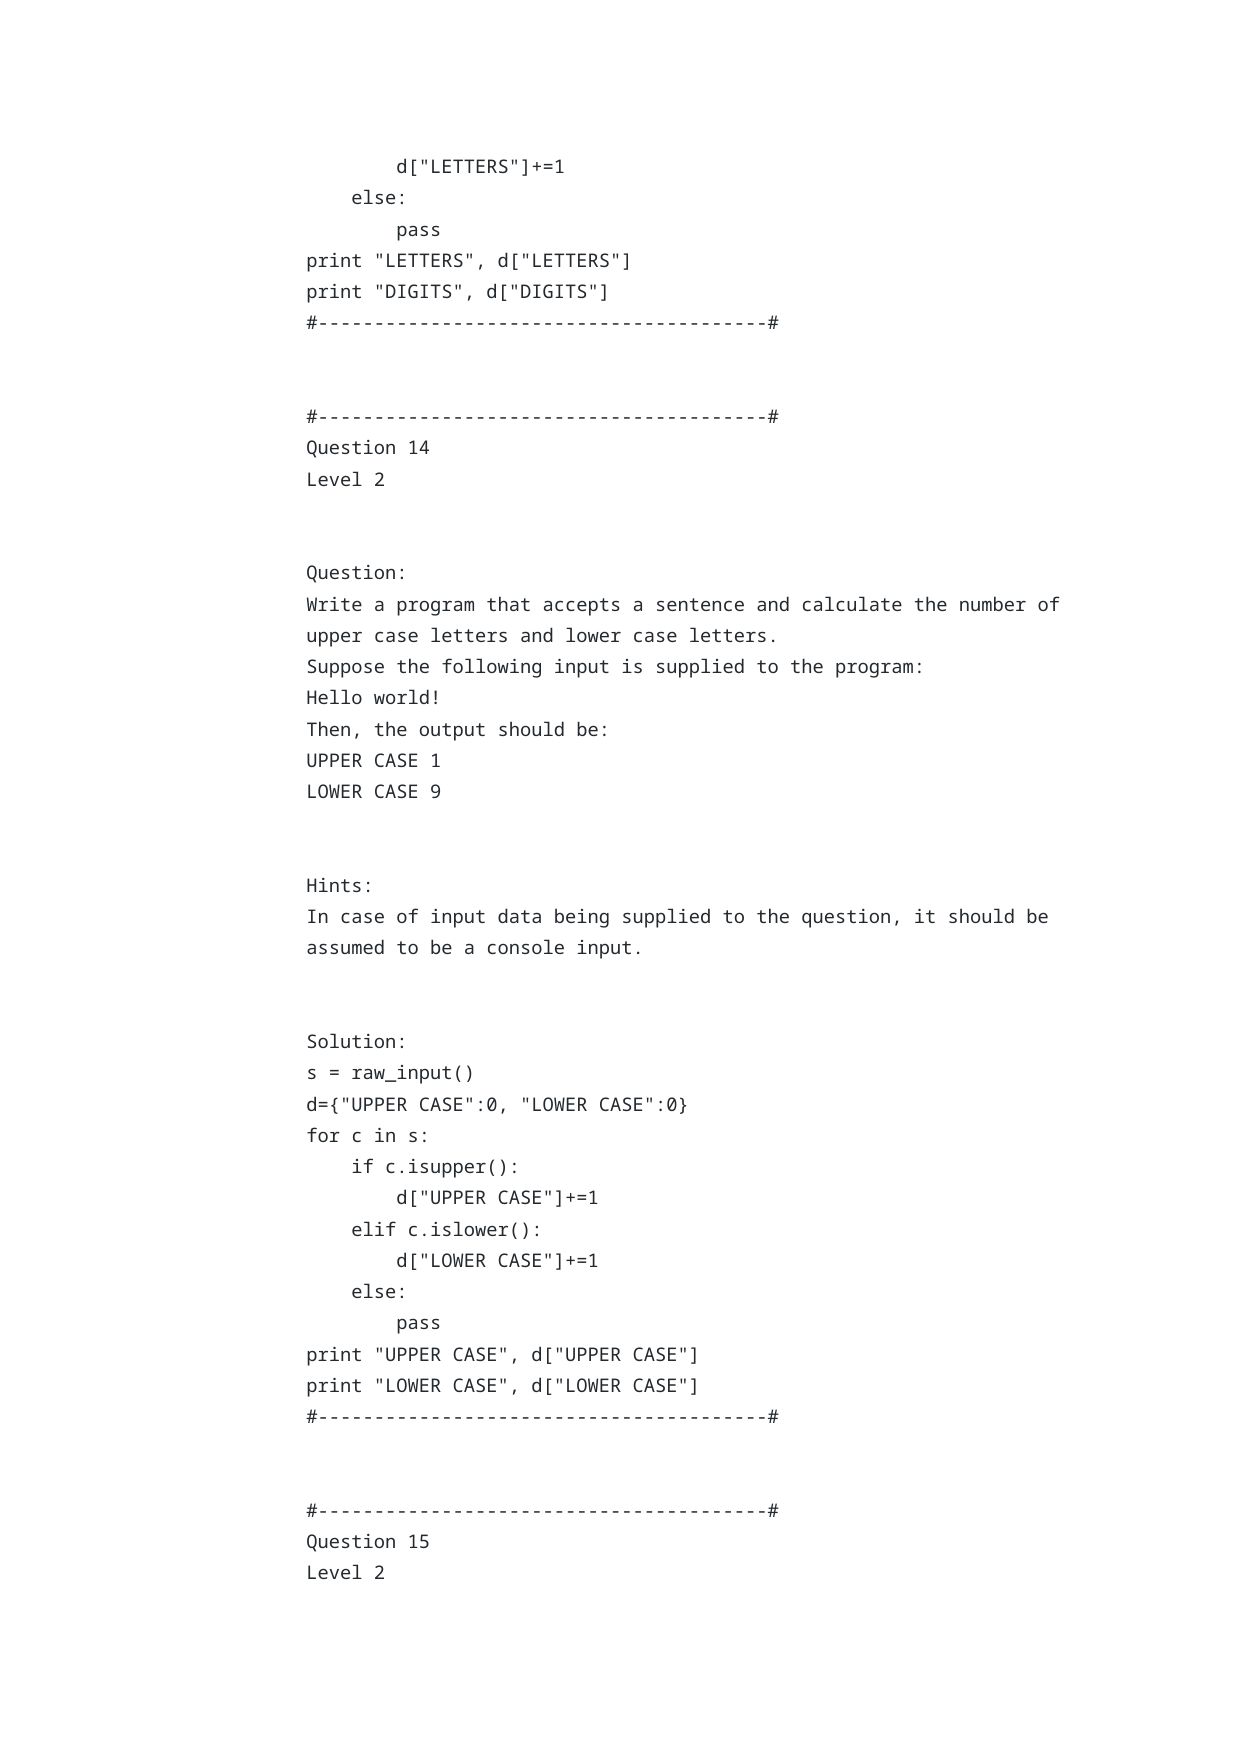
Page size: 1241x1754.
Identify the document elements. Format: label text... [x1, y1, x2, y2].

table_cell [146, 866, 291, 898]
table_cell elif c.islower(): [291, 1210, 1091, 1241]
table_cell #----------------------------------------# [291, 398, 1091, 429]
table_cell LOWER CASE 9 [291, 773, 1091, 804]
table_cell #----------------------------------------# [291, 1491, 1091, 1523]
table_cell [146, 304, 291, 335]
table_cell d["LOWER CASE"]+=1 [291, 1241, 1091, 1273]
table_cell [146, 398, 291, 429]
table_cell print "DIGITS", d["DIGITS"] [291, 273, 1091, 304]
table_cell Hello world! [291, 679, 1091, 710]
table_cell [146, 1054, 291, 1085]
table_cell [146, 1241, 291, 1273]
table_cell [146, 1210, 291, 1241]
table_cell [146, 741, 291, 773]
table_cell [146, 1335, 291, 1366]
table_cell In case of input data being supplied to the question, it should be assumed to be a console input. [291, 898, 1091, 960]
table_cell #----------------------------------------# [291, 304, 1091, 335]
table_cell [291, 335, 1091, 398]
table_cell [146, 179, 291, 210]
table_cell [146, 335, 291, 398]
table_cell [291, 804, 1091, 866]
table_cell [146, 804, 291, 866]
table_cell Level 2 [291, 460, 1091, 491]
table_cell [146, 710, 291, 741]
table_cell [146, 585, 291, 648]
table_cell [146, 1085, 291, 1116]
table_cell Question: [291, 554, 1091, 585]
table_cell if c.isupper(): [291, 1148, 1091, 1179]
table_cell d={"UPPER CASE":0, "LOWER CASE":0} [291, 1085, 1091, 1116]
table_cell Write a program that accepts a sentence and calculate the number of upper case letters and lower case letters. [291, 585, 1091, 648]
table_cell [146, 554, 291, 585]
table_cell [146, 1023, 291, 1054]
table_cell [146, 1273, 291, 1304]
table_cell print "LETTERS", d["LETTERS"] [291, 241, 1091, 273]
table_cell Question 15 [291, 1523, 1091, 1554]
table_cell d["UPPER CASE"]+=1 [291, 1179, 1091, 1210]
table_cell [146, 898, 291, 960]
table_cell for c in s: [291, 1116, 1091, 1148]
table_cell Level 2 [291, 1554, 1091, 1585]
table_cell [146, 960, 291, 1023]
table_cell s = raw_input() [291, 1054, 1091, 1085]
table_cell print "UPPER CASE", d["UPPER CASE"] [291, 1335, 1091, 1366]
table_cell [146, 1554, 291, 1585]
table_cell [146, 273, 291, 304]
table_cell Then, the output should be: [291, 710, 1091, 741]
table_cell [291, 1429, 1091, 1491]
table_cell [146, 1148, 291, 1179]
table_cell print "LOWER CASE", d["LOWER CASE"] [291, 1366, 1091, 1398]
table_cell else: [291, 179, 1091, 210]
table_cell [291, 491, 1091, 554]
table_cell [146, 679, 291, 710]
table_cell else: [291, 1273, 1091, 1304]
table_cell pass [291, 1304, 1091, 1335]
table_cell Hints: [291, 866, 1091, 898]
table_cell Suppose the following input is supplied to the program: [291, 648, 1091, 679]
table_cell [146, 773, 291, 804]
table_cell [146, 1523, 291, 1554]
table_cell [146, 1179, 291, 1210]
table_cell Question 14 [291, 429, 1091, 460]
table_cell [146, 210, 291, 241]
table_cell [146, 1304, 291, 1335]
table_cell [146, 460, 291, 491]
table_cell [146, 429, 291, 460]
table_cell d["LETTERS"]+=1 [291, 148, 1091, 179]
table_cell [146, 1429, 291, 1491]
table_cell [146, 1491, 291, 1523]
table_cell [146, 1116, 291, 1148]
table_cell [146, 491, 291, 554]
table_cell #----------------------------------------# [291, 1398, 1091, 1429]
table_cell [146, 148, 291, 179]
table_cell Solution: [291, 1023, 1091, 1054]
table_cell pass [291, 210, 1091, 241]
table_cell [146, 241, 291, 273]
table_cell UPPER CASE 1 [291, 741, 1091, 773]
table_cell [146, 1398, 291, 1429]
table_cell [146, 1366, 291, 1398]
table_cell [146, 648, 291, 679]
table_cell [291, 960, 1091, 1023]
